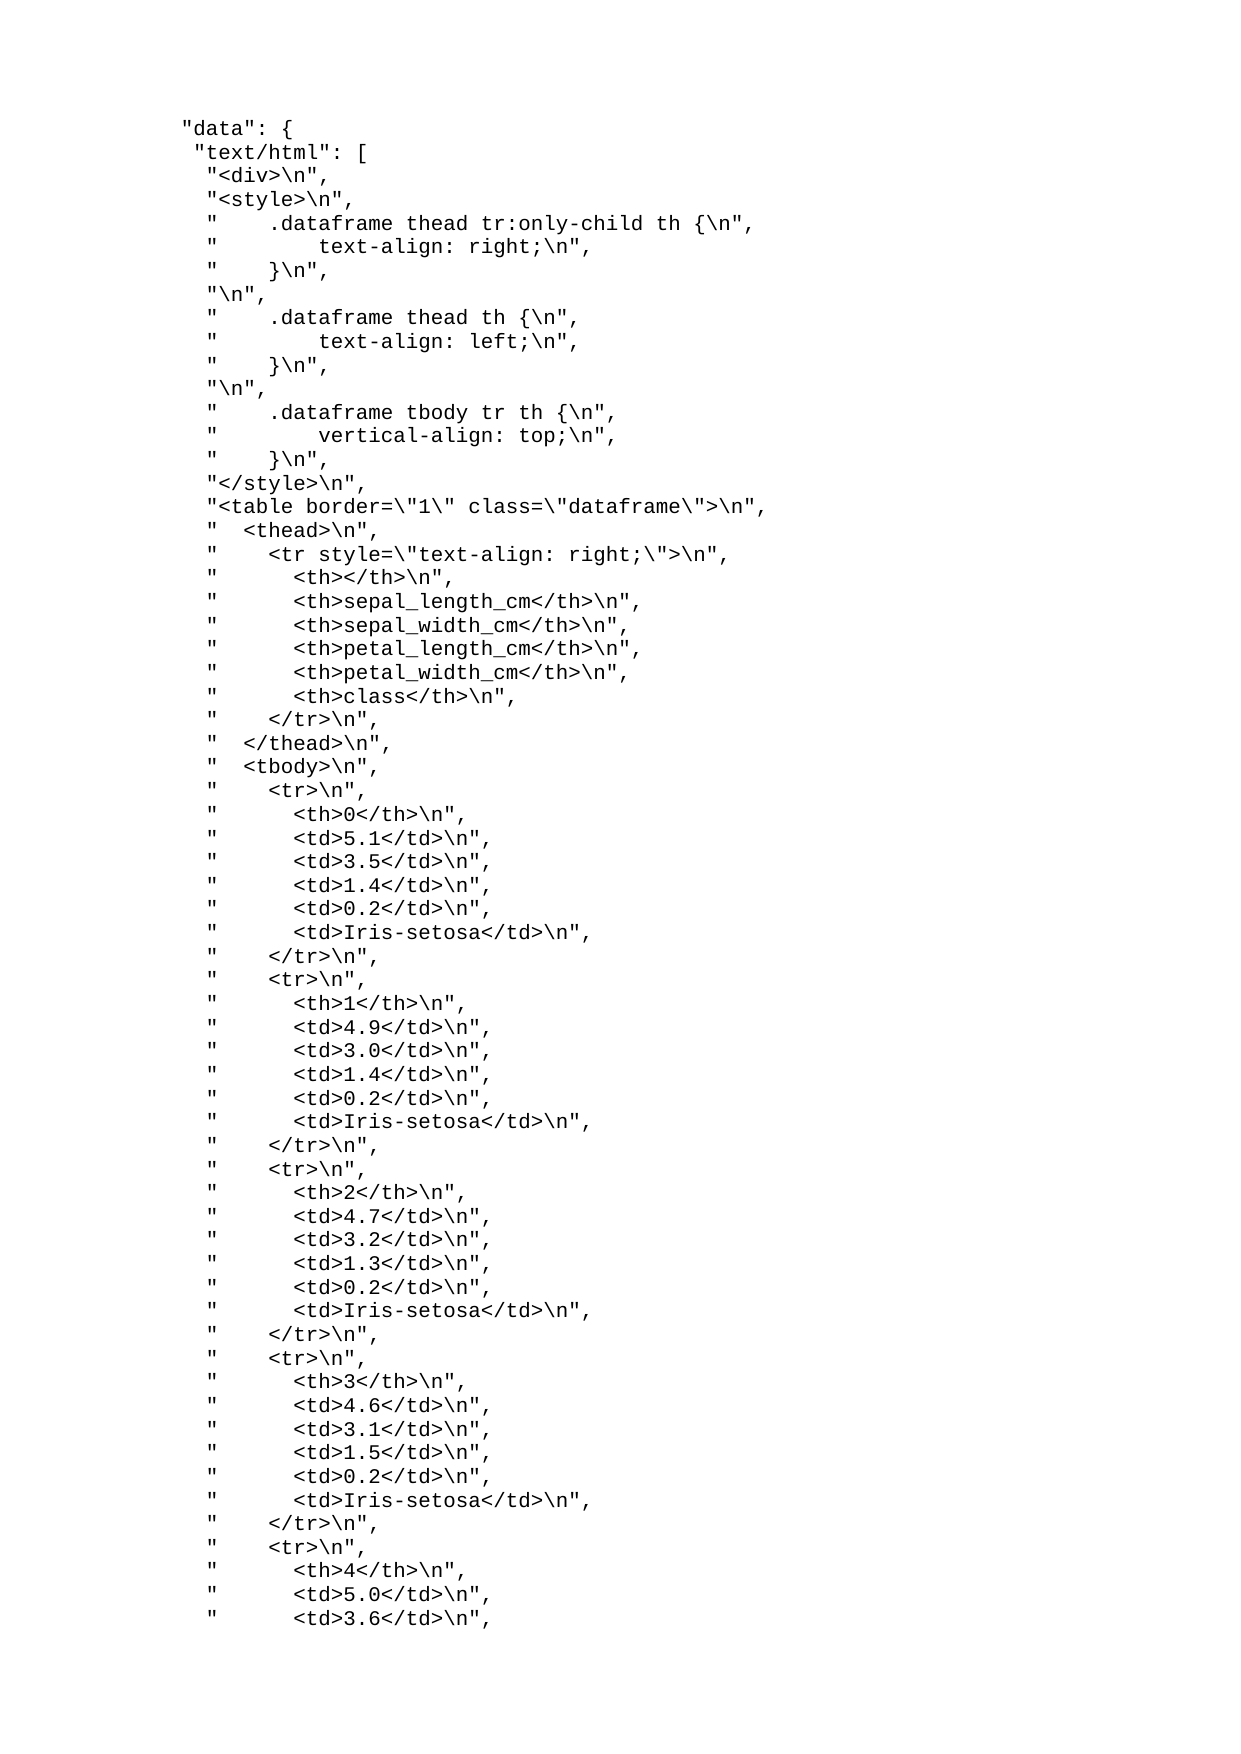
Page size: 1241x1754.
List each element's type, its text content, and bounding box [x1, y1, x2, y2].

text " <td>3.1</td>\n", [118, 1419, 1122, 1442]
text " <th>petal_length_cm</th>\n", [118, 638, 1122, 662]
text " <td>Iris-setosa</td>\n", [118, 1300, 1122, 1324]
text " <td>3.6</td>\n", [118, 1608, 1122, 1631]
text " <td>0.2</td>\n", [118, 1277, 1122, 1300]
text " vertical-align: top;\n", [118, 426, 1122, 449]
text " <td>1.4</td>\n", [118, 875, 1122, 898]
text " text-align: left;\n", [118, 331, 1122, 354]
text " }\n", [118, 449, 1122, 473]
text " </thead>\n", [118, 733, 1122, 757]
text " <th>class</th>\n", [118, 686, 1122, 709]
text " <th>4</th>\n", [118, 1561, 1122, 1584]
text " <th>1</th>\n", [118, 993, 1122, 1017]
text " <tr>\n", [118, 1158, 1122, 1182]
text " <tr>\n", [118, 969, 1122, 993]
text " <td>3.2</td>\n", [118, 1229, 1122, 1253]
text " <th></th>\n", [118, 567, 1122, 591]
text " <td>1.3</td>\n", [118, 1253, 1122, 1277]
text " <td>Iris-setosa</td>\n", [118, 1489, 1122, 1513]
text " <td>4.9</td>\n", [118, 1017, 1122, 1040]
text " </tr>\n", [118, 1324, 1122, 1348]
text "\n", [118, 378, 1122, 402]
text " <td>0.2</td>\n", [118, 1466, 1122, 1489]
text "text/html": [ [118, 142, 1122, 165]
text " <th>2</th>\n", [118, 1182, 1122, 1206]
text " <th>0</th>\n", [118, 804, 1122, 827]
text " <th>sepal_width_cm</th>\n", [118, 615, 1122, 638]
text "<table border=\"1\" class=\"dataframe\">\n", [118, 496, 1122, 520]
text " <tr>\n", [118, 1537, 1122, 1561]
text " <td>4.7</td>\n", [118, 1206, 1122, 1229]
text "<div>\n", [118, 165, 1122, 189]
text " </tr>\n", [118, 709, 1122, 733]
text " <th>petal_width_cm</th>\n", [118, 662, 1122, 686]
text " .dataframe tbody tr th {\n", [118, 402, 1122, 426]
text "</style>\n", [118, 473, 1122, 496]
text " .dataframe thead th {\n", [118, 307, 1122, 331]
text " <th>sepal_length_cm</th>\n", [118, 591, 1122, 615]
text " <td>Iris-setosa</td>\n", [118, 1111, 1122, 1135]
text "<style>\n", [118, 189, 1122, 213]
text " .dataframe thead tr:only-child th {\n", [118, 213, 1122, 236]
text " </tr>\n", [118, 1135, 1122, 1158]
text " }\n", [118, 354, 1122, 378]
text " </tr>\n", [118, 946, 1122, 969]
text " }\n", [118, 260, 1122, 284]
text " <td>Iris-setosa</td>\n", [118, 922, 1122, 946]
text " <td>1.5</td>\n", [118, 1442, 1122, 1466]
text " </tr>\n", [118, 1513, 1122, 1537]
text " <td>4.6</td>\n", [118, 1395, 1122, 1419]
text " <tr>\n", [118, 780, 1122, 804]
text " <td>3.0</td>\n", [118, 1040, 1122, 1064]
text " <td>5.0</td>\n", [118, 1584, 1122, 1608]
text "\n", [118, 284, 1122, 307]
text " <thead>\n", [118, 520, 1122, 544]
text " <td>0.2</td>\n", [118, 1088, 1122, 1111]
text " <td>5.1</td>\n", [118, 827, 1122, 851]
text " <td>3.5</td>\n", [118, 851, 1122, 875]
text " <td>1.4</td>\n", [118, 1064, 1122, 1088]
text " <td>0.2</td>\n", [118, 898, 1122, 922]
text " <th>3</th>\n", [118, 1371, 1122, 1395]
text " <tr style=\"text-align: right;\">\n", [118, 544, 1122, 567]
text " text-align: right;\n", [118, 236, 1122, 260]
text " <tr>\n", [118, 1348, 1122, 1371]
text "data": { [118, 118, 1122, 142]
text " <tbody>\n", [118, 757, 1122, 780]
